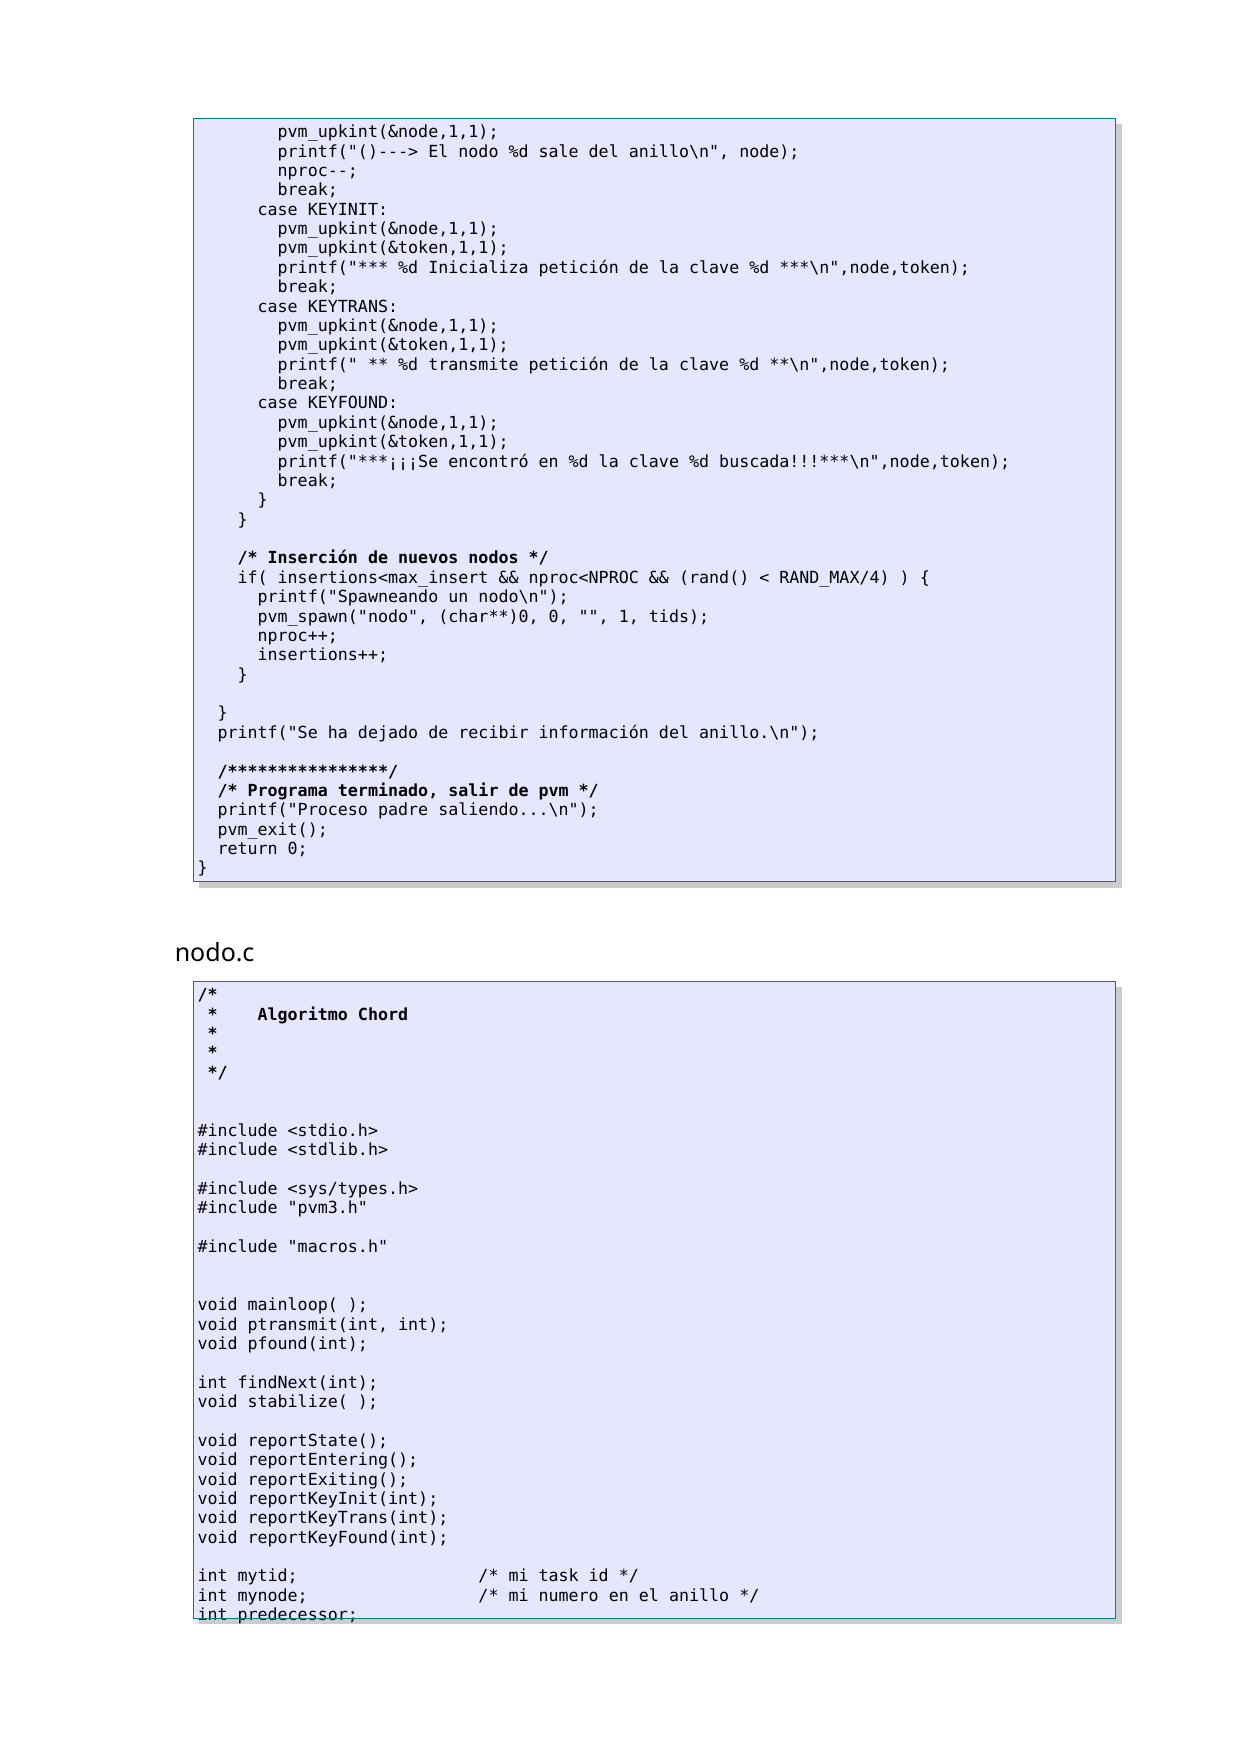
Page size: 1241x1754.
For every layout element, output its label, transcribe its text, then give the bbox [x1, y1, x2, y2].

text #include "pvm3.h" [194, 1194, 1115, 1213]
text pvm_upkint(&node,1,1); [194, 409, 1115, 428]
text pvm_exit(); [194, 816, 1115, 835]
text * [194, 1020, 1115, 1039]
text void ptransmit(int, int); [194, 1310, 1115, 1330]
text case KEYINIT: [194, 196, 1115, 215]
text break; [194, 273, 1115, 292]
text pvm_upkint(&token,1,1); [194, 331, 1115, 351]
text /* Programa terminado, salir de pvm */ [194, 777, 1115, 796]
text pvm_upkint(&node,1,1); [194, 119, 1115, 137]
text void reportKeyTrans(int); [194, 1504, 1115, 1523]
text printf("()---> El nodo %d sale del anillo\n", node); [194, 137, 1115, 157]
text printf(" ** %d transmite petición de la clave %d **\n",node,token); [194, 351, 1115, 370]
text void pfound(int); [194, 1330, 1115, 1349]
text int mytid; /* mi task id */ [194, 1562, 1115, 1582]
text pvm_spawn("nodo", (char**)0, 0, "", 1, tids); [194, 602, 1115, 622]
text void reportKeyInit(int); [194, 1485, 1115, 1504]
text nodo.c [118, 934, 1122, 968]
text void reportEntering(); [194, 1446, 1115, 1465]
text void reportState(); [194, 1427, 1115, 1446]
text #include <stdlib.h> [194, 1136, 1115, 1155]
text pvm_upkint(&node,1,1); [194, 215, 1115, 234]
text } [194, 661, 1115, 680]
text int predecessor; [194, 1601, 1115, 1618]
text printf("Proceso padre saliendo...\n"); [194, 796, 1115, 816]
text printf("*** %d Inicializa petición de la clave %d ***\n",node,token); [194, 254, 1115, 273]
text #include <stdio.h> [194, 1117, 1115, 1136]
text break; [194, 467, 1115, 486]
text nproc++; [194, 622, 1115, 641]
text nproc--; [194, 157, 1115, 176]
text #include "macros.h" [194, 1233, 1115, 1252]
text * [194, 1039, 1115, 1058]
text pvm_upkint(&token,1,1); [194, 234, 1115, 254]
text } [194, 486, 1115, 506]
text /****************/ [194, 757, 1115, 777]
text insertions++; [194, 641, 1115, 661]
text pvm_upkint(&node,1,1); [194, 312, 1115, 331]
text int mynode; /* mi numero en el anillo */ [194, 1582, 1115, 1601]
text printf("Se ha dejado de recibir información del anillo.\n"); [194, 719, 1115, 738]
text int findNext(int); [194, 1368, 1115, 1388]
text void reportExiting(); [194, 1465, 1115, 1485]
text case KEYTRANS: [194, 292, 1115, 312]
text /* [194, 982, 1115, 1000]
text break; [194, 370, 1115, 389]
text * Algoritmo Chord [194, 1000, 1115, 1020]
text void stabilize( ); [194, 1388, 1115, 1407]
text } [194, 699, 1115, 719]
text case KEYFOUND: [194, 389, 1115, 409]
text } [194, 854, 1115, 881]
text #include <sys/types.h> [194, 1175, 1115, 1194]
text return 0; [194, 835, 1115, 854]
text break; [194, 176, 1115, 196]
text if( insertions<max_insert && nproc<NPROC && (rand() < RAND_MAX/4) ) { [194, 564, 1115, 583]
text /* Inserción de nuevos nodos */ [194, 544, 1115, 564]
text printf("***¡¡¡Se encontró en %d la clave %d buscada!!!***\n",node,token); [194, 447, 1115, 467]
text pvm_upkint(&token,1,1); [194, 428, 1115, 447]
text */ [194, 1058, 1115, 1078]
text void mainloop( ); [194, 1291, 1115, 1310]
text void reportKeyFound(int); [194, 1523, 1115, 1543]
text } [194, 506, 1115, 525]
text printf("Spawneando un nodo\n"); [194, 583, 1115, 602]
